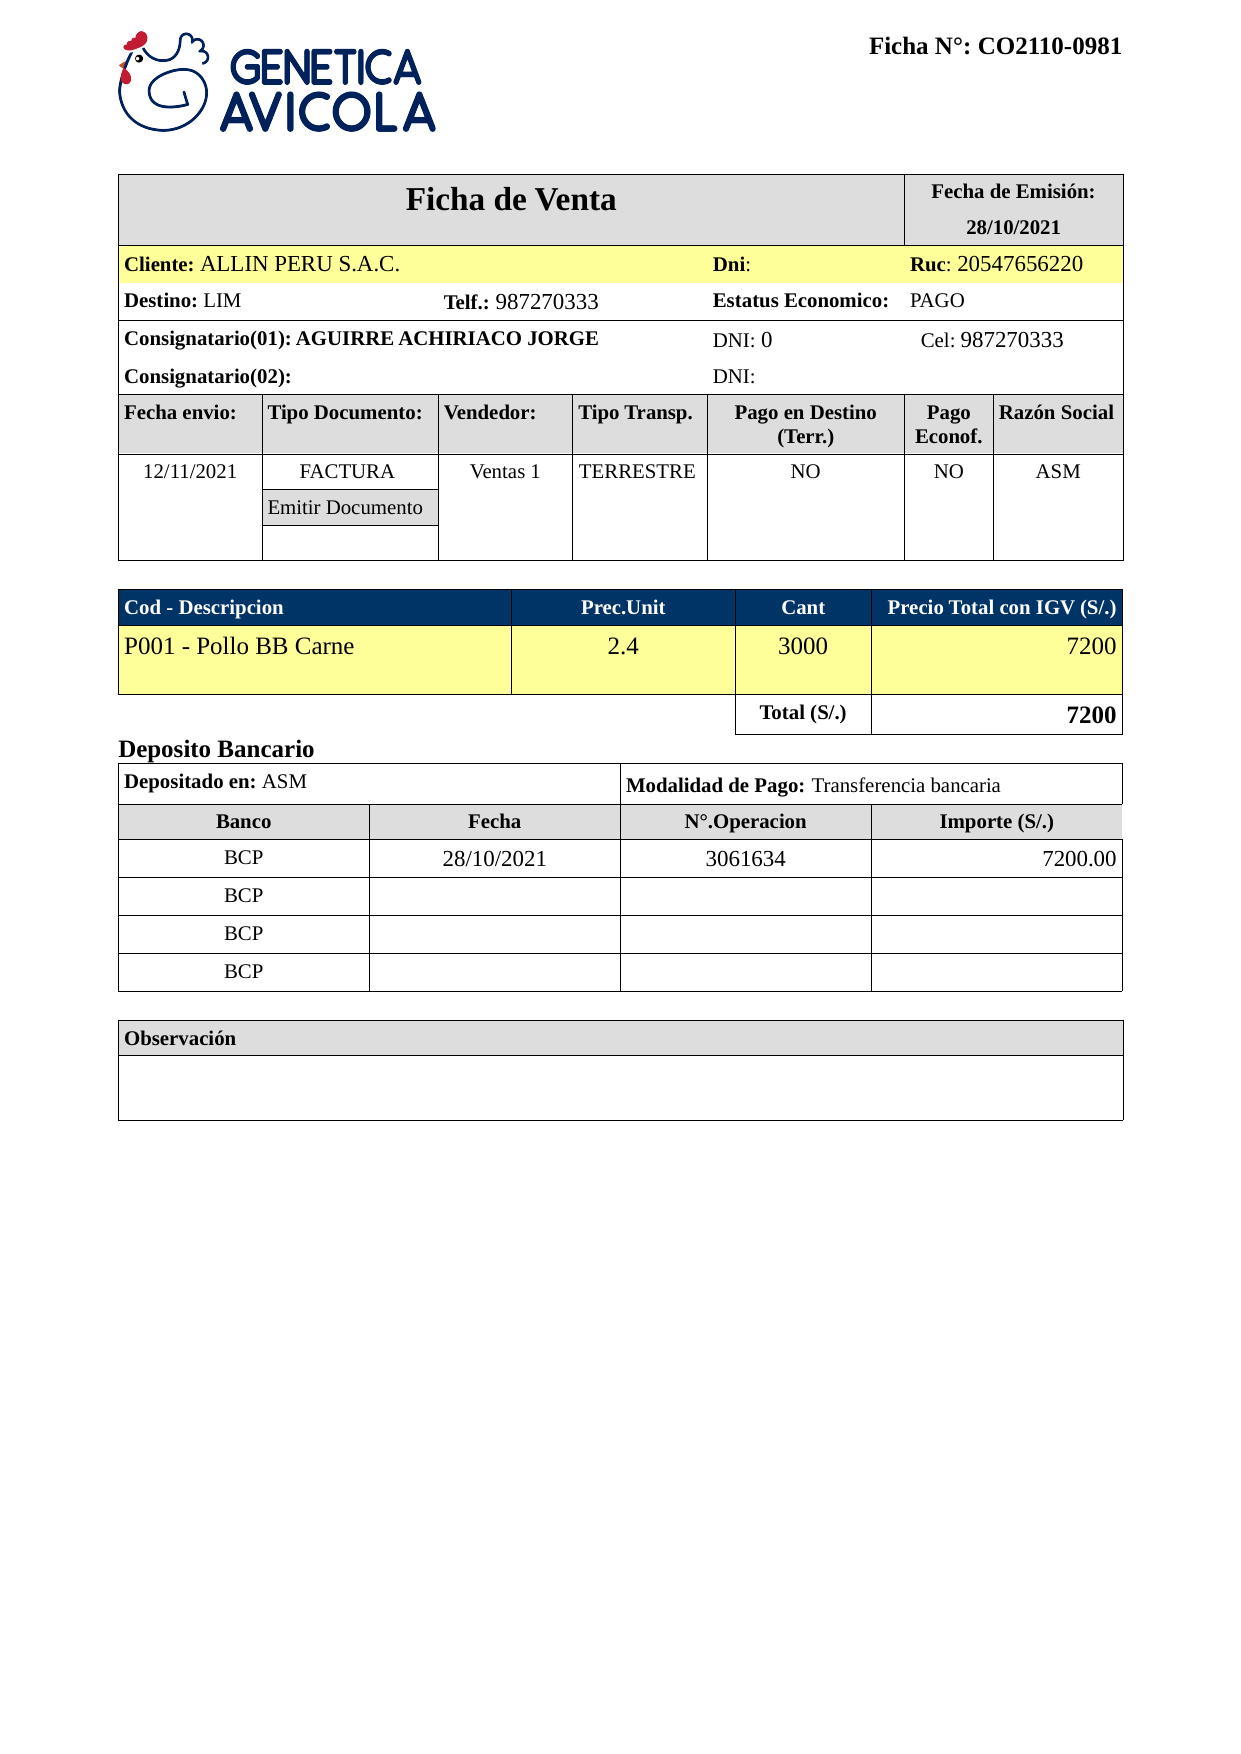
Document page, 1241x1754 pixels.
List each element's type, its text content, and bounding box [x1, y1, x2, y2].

table_cell N°.Operacion [621, 805, 871, 839]
table_cell [872, 878, 1122, 915]
table_cell [872, 954, 1122, 991]
table_cell Fecha [370, 805, 620, 839]
table_cell NO [905, 455, 993, 560]
table_cell Razón Social [994, 395, 1123, 453]
table_cell [118, 695, 511, 734]
table_cell 28/10/2021 [905, 209, 1123, 245]
table_cell 3061634 [621, 840, 871, 877]
table_cell Telf.: 987270333 [438, 283, 707, 320]
table_header Depositado en: ASM [119, 764, 620, 803]
table_cell [263, 526, 438, 560]
table_header Prec.Unit [512, 590, 735, 625]
table_cell Total (S/.) [736, 695, 871, 734]
table_cell Tipo Documento: [263, 395, 438, 453]
table_cell [621, 954, 871, 991]
text Deposito Bancario [118, 734, 1122, 763]
table_cell 28/10/2021 [370, 840, 620, 877]
table_cell Estatus Economico: [707, 283, 904, 320]
table_cell 7200 [872, 626, 1122, 694]
table_cell 12/11/2021 [119, 455, 262, 560]
table_cell PAGO [904, 283, 1123, 320]
table_header Cant [736, 590, 871, 625]
table_cell 2.4 [512, 626, 735, 694]
table_cell [119, 1056, 1123, 1119]
table_cell Cel: 987270333 [915, 321, 1123, 358]
table_cell Fecha envio: [119, 395, 262, 453]
table_header Modalidad de Pago: Transferencia bancaria [621, 764, 1122, 803]
table_cell P001 - Pollo BB Carne [119, 626, 511, 694]
table_header Fecha de Emisión: [905, 175, 1123, 209]
table_cell 7200.00 [872, 840, 1122, 877]
table_cell Dni: [707, 246, 904, 283]
table_cell Banco [119, 805, 369, 839]
table_cell [872, 916, 1122, 953]
table_cell 7200 [872, 695, 1122, 734]
table_header Precio Total con IGV (S/.) [872, 590, 1122, 625]
table_cell NO [708, 455, 904, 560]
table_cell [511, 695, 735, 734]
picture [118, 31, 436, 132]
table_cell ASM [994, 455, 1123, 560]
table_cell [370, 878, 620, 915]
table_cell [370, 954, 620, 991]
table_cell [370, 916, 620, 953]
table_cell Consignatario(01): AGUIRRE ACHIRIACO JORGE [119, 321, 707, 358]
table_cell Emitir Documento [263, 490, 438, 525]
table_cell BCP [119, 878, 369, 915]
table_cell Ruc: 20547656220 [904, 246, 1123, 283]
table_cell [621, 878, 871, 915]
table_cell Cliente: ALLIN PERU S.A.C. [119, 246, 707, 283]
table_cell Pago en Destino (Terr.) [708, 395, 904, 453]
table_cell Tipo Transp. [573, 395, 707, 453]
table_cell BCP [119, 840, 369, 877]
table_header Observación [119, 1021, 1123, 1055]
table_cell [621, 916, 871, 953]
table_cell DNI: 0 [707, 321, 915, 358]
table_cell Vendedor: [439, 395, 572, 453]
table_cell BCP [119, 954, 369, 991]
table_cell Pago Econof. [905, 395, 993, 453]
table_cell Destino: LIM [119, 283, 438, 320]
table_cell 3000 [736, 626, 871, 694]
table_cell TERRESTRE [573, 455, 707, 560]
table_header Ficha de Venta [119, 175, 904, 245]
table_header Cod - Descripcion [119, 590, 511, 625]
table_cell BCP [119, 916, 369, 953]
table_cell Consignatario(02): [119, 358, 707, 394]
table_cell DNI: [707, 358, 1123, 394]
table_cell FACTURA [263, 455, 438, 489]
table_cell Importe (S/.) [872, 805, 1122, 839]
table_cell Ventas 1 [439, 455, 572, 560]
